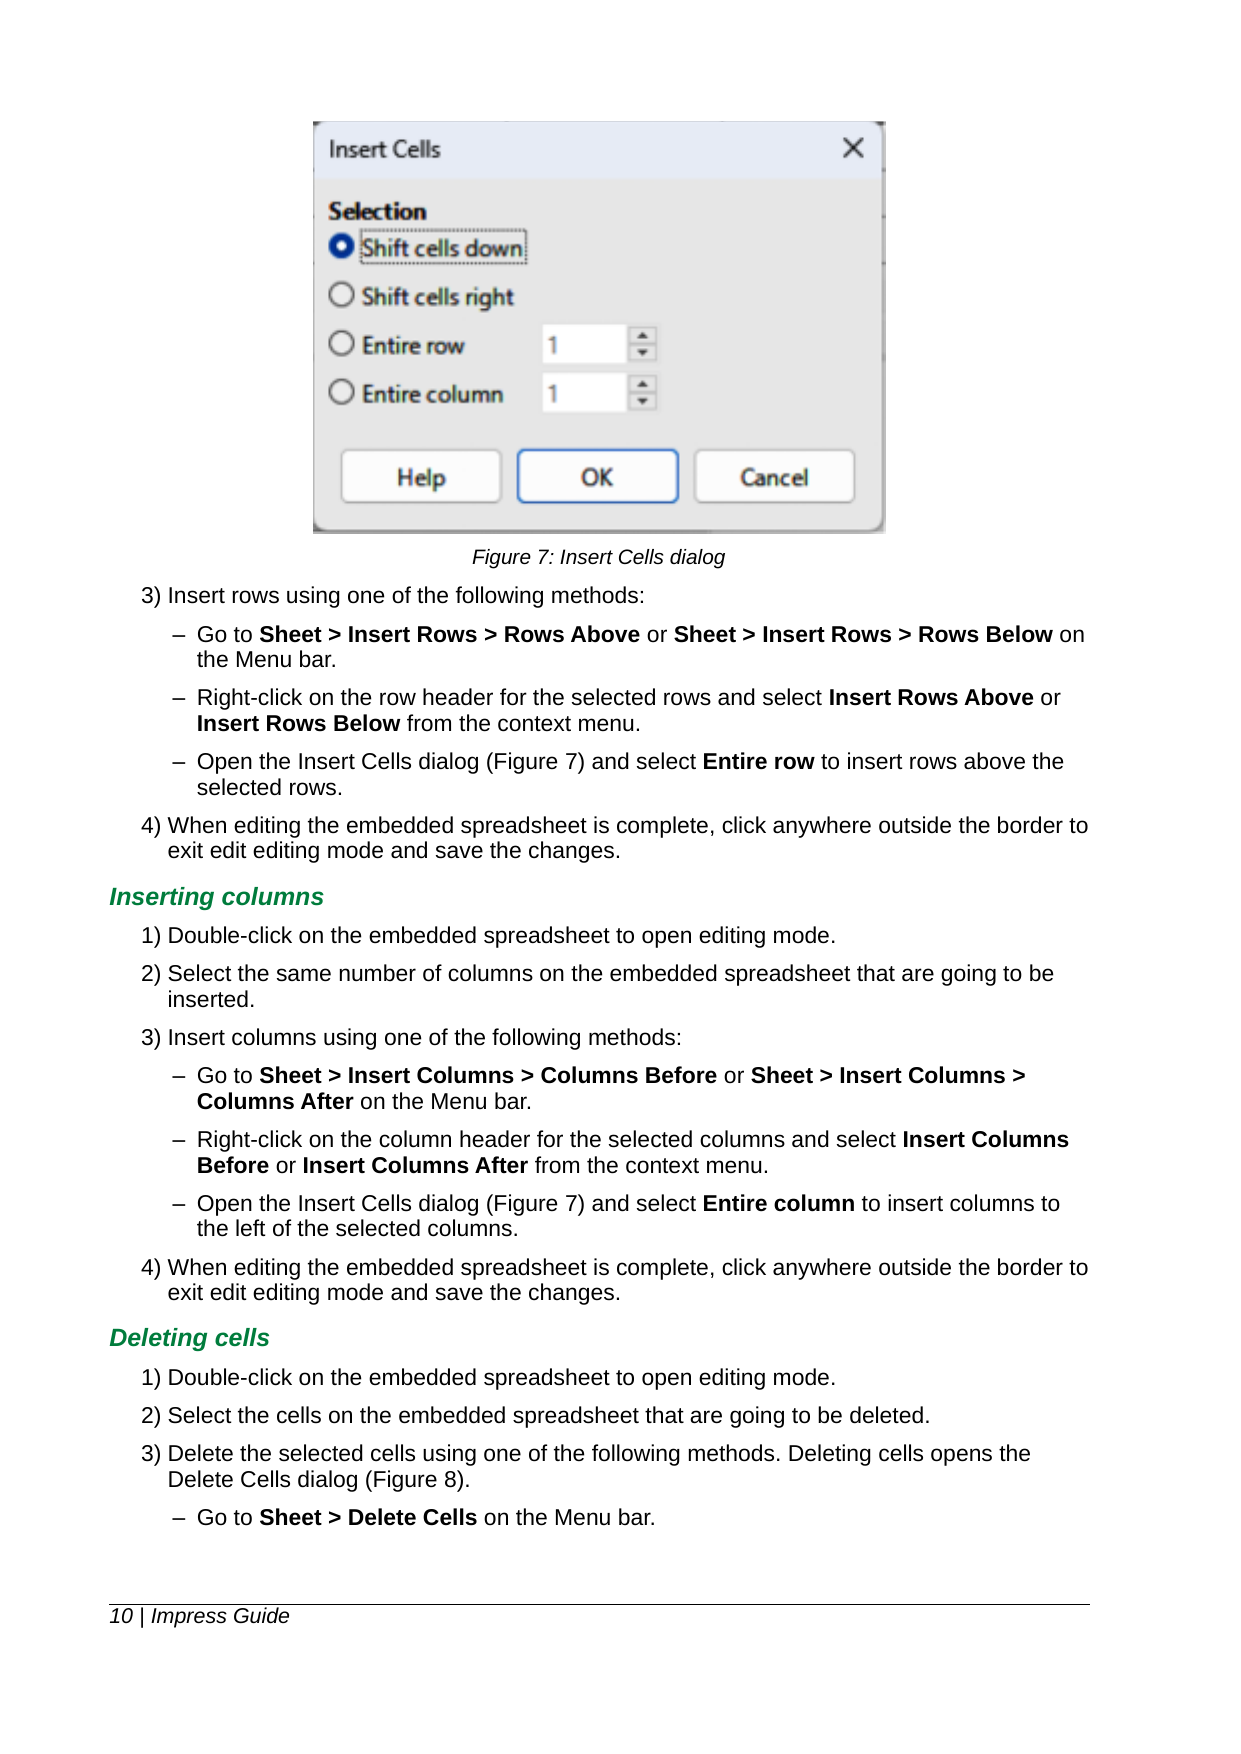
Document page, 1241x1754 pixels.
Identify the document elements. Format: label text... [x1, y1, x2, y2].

list When editing the embedded spreadsheet is complete, click anywhere outside the border to exit edit editing mode and save the changes. [167, 1254, 1090, 1306]
list Double-click on the embedded spreadsheet to open editing mode. [167, 1365, 1090, 1390]
list Double-click on the embedded spreadsheet to open editing mode. [167, 923, 1090, 949]
subtitle Inserting columns [109, 883, 1090, 911]
list Delete the selected cells using one of the following methods. Deleting cells opens the Delete Cells dialog (Figure 8). [167, 1441, 1090, 1492]
subtitle Deleting cells [109, 1324, 1090, 1352]
list Select the same number of columns on the embedded spreadsheet that are going to be inserted. [167, 961, 1090, 1012]
list Go to Sheet > Insert Columns > Columns Before or Sheet > Insert Columns > Columns After on the Menu bar. [197, 1063, 1090, 1114]
list Right-click on the column header for the selected columns and select Insert Columns Before or Insert Columns After from the context menu. [197, 1127, 1090, 1178]
list When editing the embedded spreadsheet is complete, click anywhere outside the border to exit edit editing mode and save the changes. [167, 813, 1090, 864]
list Insert rows using one of the following methods: [167, 583, 1090, 609]
text Figure 7: Insert Cells dialog [313, 546, 886, 569]
list Insert columns using one of the following methods: [167, 1025, 1090, 1051]
list Open the Insert Cells dialog (Figure 7) and select Entire column to insert columns to the left of the selected columns. [197, 1191, 1090, 1242]
picture [313, 121, 886, 534]
list Right-click on the row header for the selected rows and select Insert Rows Above or Insert Rows Below from the context menu. [197, 685, 1090, 736]
list Select the cells on the embedded spreadsheet that are going to be deleted. [167, 1403, 1090, 1428]
list Open the Insert Cells dialog (Figure 7) and select Entire row to insert rows above the selected rows. [197, 749, 1090, 800]
list Go to Sheet > Delete Cells on the Menu bar. [197, 1505, 1090, 1530]
list Go to Sheet > Insert Rows > Rows Above or Sheet > Insert Rows > Rows Below on the Menu bar. [197, 621, 1090, 673]
